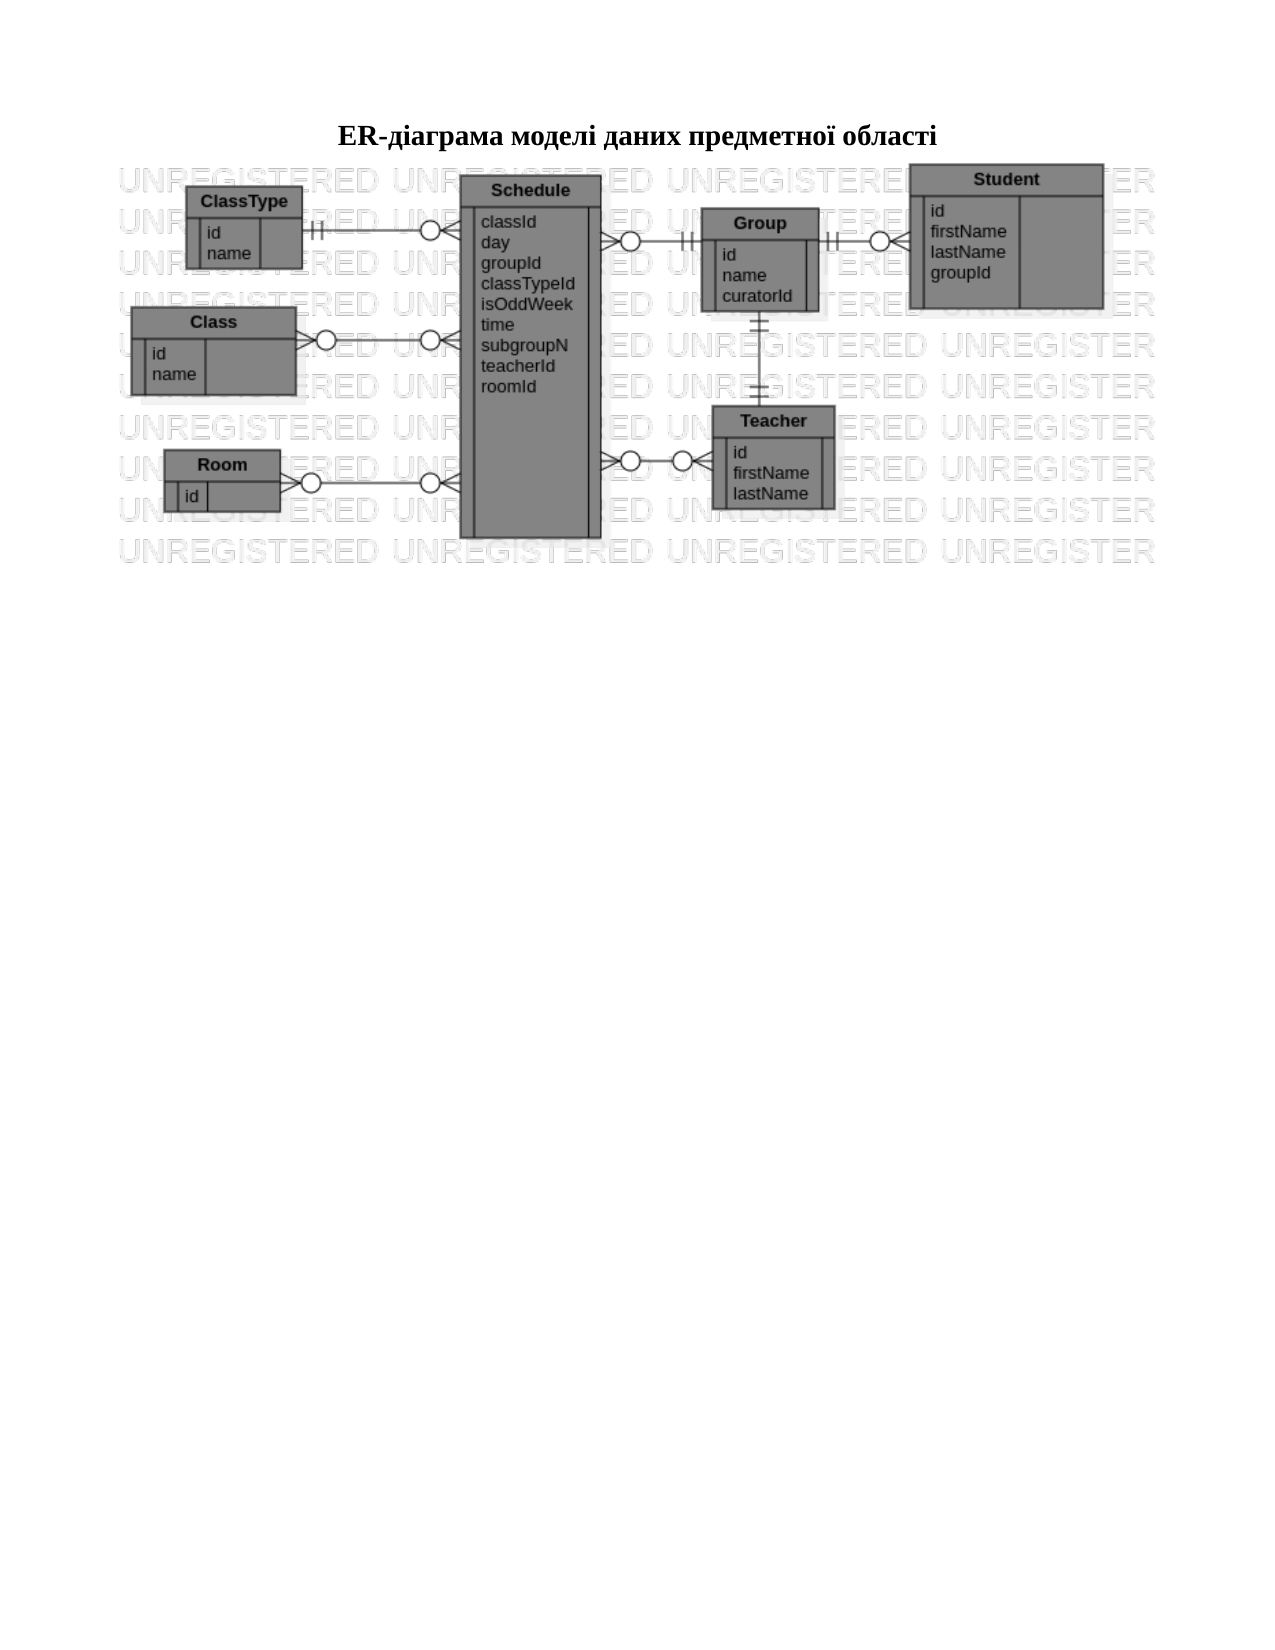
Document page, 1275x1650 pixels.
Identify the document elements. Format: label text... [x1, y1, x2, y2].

text ER-діаграма моделі даних предметної області [118, 118, 1157, 151]
picture [118, 151, 1157, 593]
